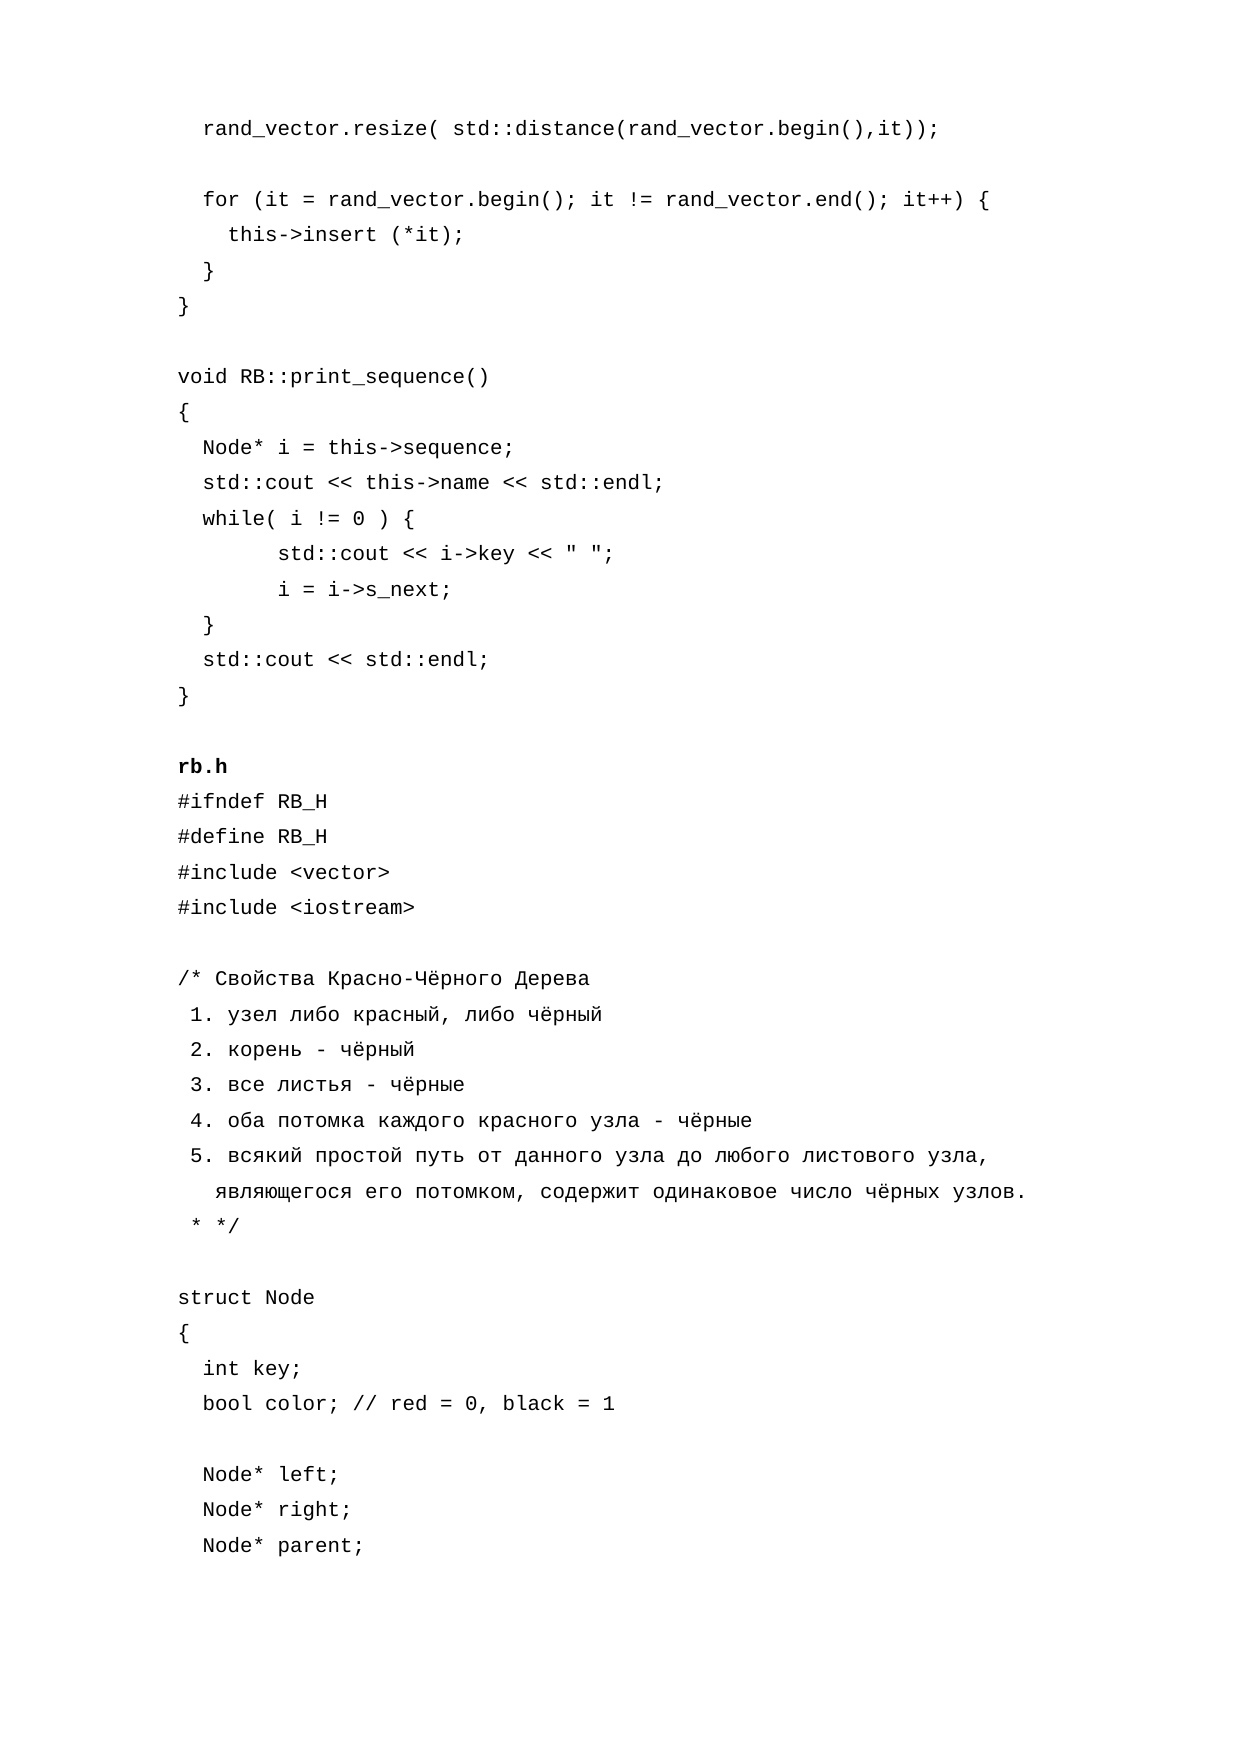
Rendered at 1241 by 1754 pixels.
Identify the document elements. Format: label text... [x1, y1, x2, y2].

text Node* parent; [177, 1535, 1181, 1558]
text 1. узел либо красный, либо чёрный [177, 1003, 1181, 1027]
text 3. все листья - чёрные [177, 1074, 1181, 1098]
text std::cout << std::endl; [177, 649, 1181, 673]
text * */ [177, 1216, 1181, 1240]
text #define RB_H [177, 826, 1181, 850]
text Node* right; [177, 1499, 1181, 1523]
text bool color; // red = 0, black = 1 [177, 1393, 1181, 1417]
text #ifndef RB_H [177, 791, 1181, 815]
text rand_vector.resize( std::distance(rand_vector.begin(),it)); [177, 118, 1181, 142]
text std::cout << i->key << " "; [177, 543, 1181, 567]
text { [177, 401, 1181, 425]
text rb.h [177, 756, 1181, 779]
text std::cout << this->name << std::endl; [177, 472, 1181, 496]
text } [177, 614, 1181, 638]
text 4. оба потомка каждого красного узла - чёрные [177, 1110, 1181, 1133]
text #include <vector> [177, 862, 1181, 886]
text for (it = rand_vector.begin(); it != rand_vector.end(); it++) { [177, 189, 1181, 213]
text i = i->s_next; [177, 578, 1181, 602]
text 2. корень - чёрный [177, 1039, 1181, 1063]
text while( i != 0 ) { [177, 508, 1181, 531]
text } [177, 260, 1181, 283]
text #include <iostream> [177, 897, 1181, 921]
text int key; [177, 1358, 1181, 1381]
text /* Свойства Красно-Чёрного Дерева [177, 968, 1181, 992]
text void RB::print_sequence() [177, 366, 1181, 390]
text Node* left; [177, 1464, 1181, 1488]
text являющегося его потомком, содержит одинаковое число чёрных узлов. [177, 1181, 1181, 1204]
text struct Node [177, 1287, 1181, 1311]
text 5. всякий простой путь от данного узла до любого листового узла, [177, 1145, 1181, 1169]
text } [177, 685, 1181, 708]
text this->insert (*it); [177, 224, 1181, 248]
text } [177, 295, 1181, 319]
text Node* i = this->sequence; [177, 437, 1181, 461]
text { [177, 1322, 1181, 1346]
